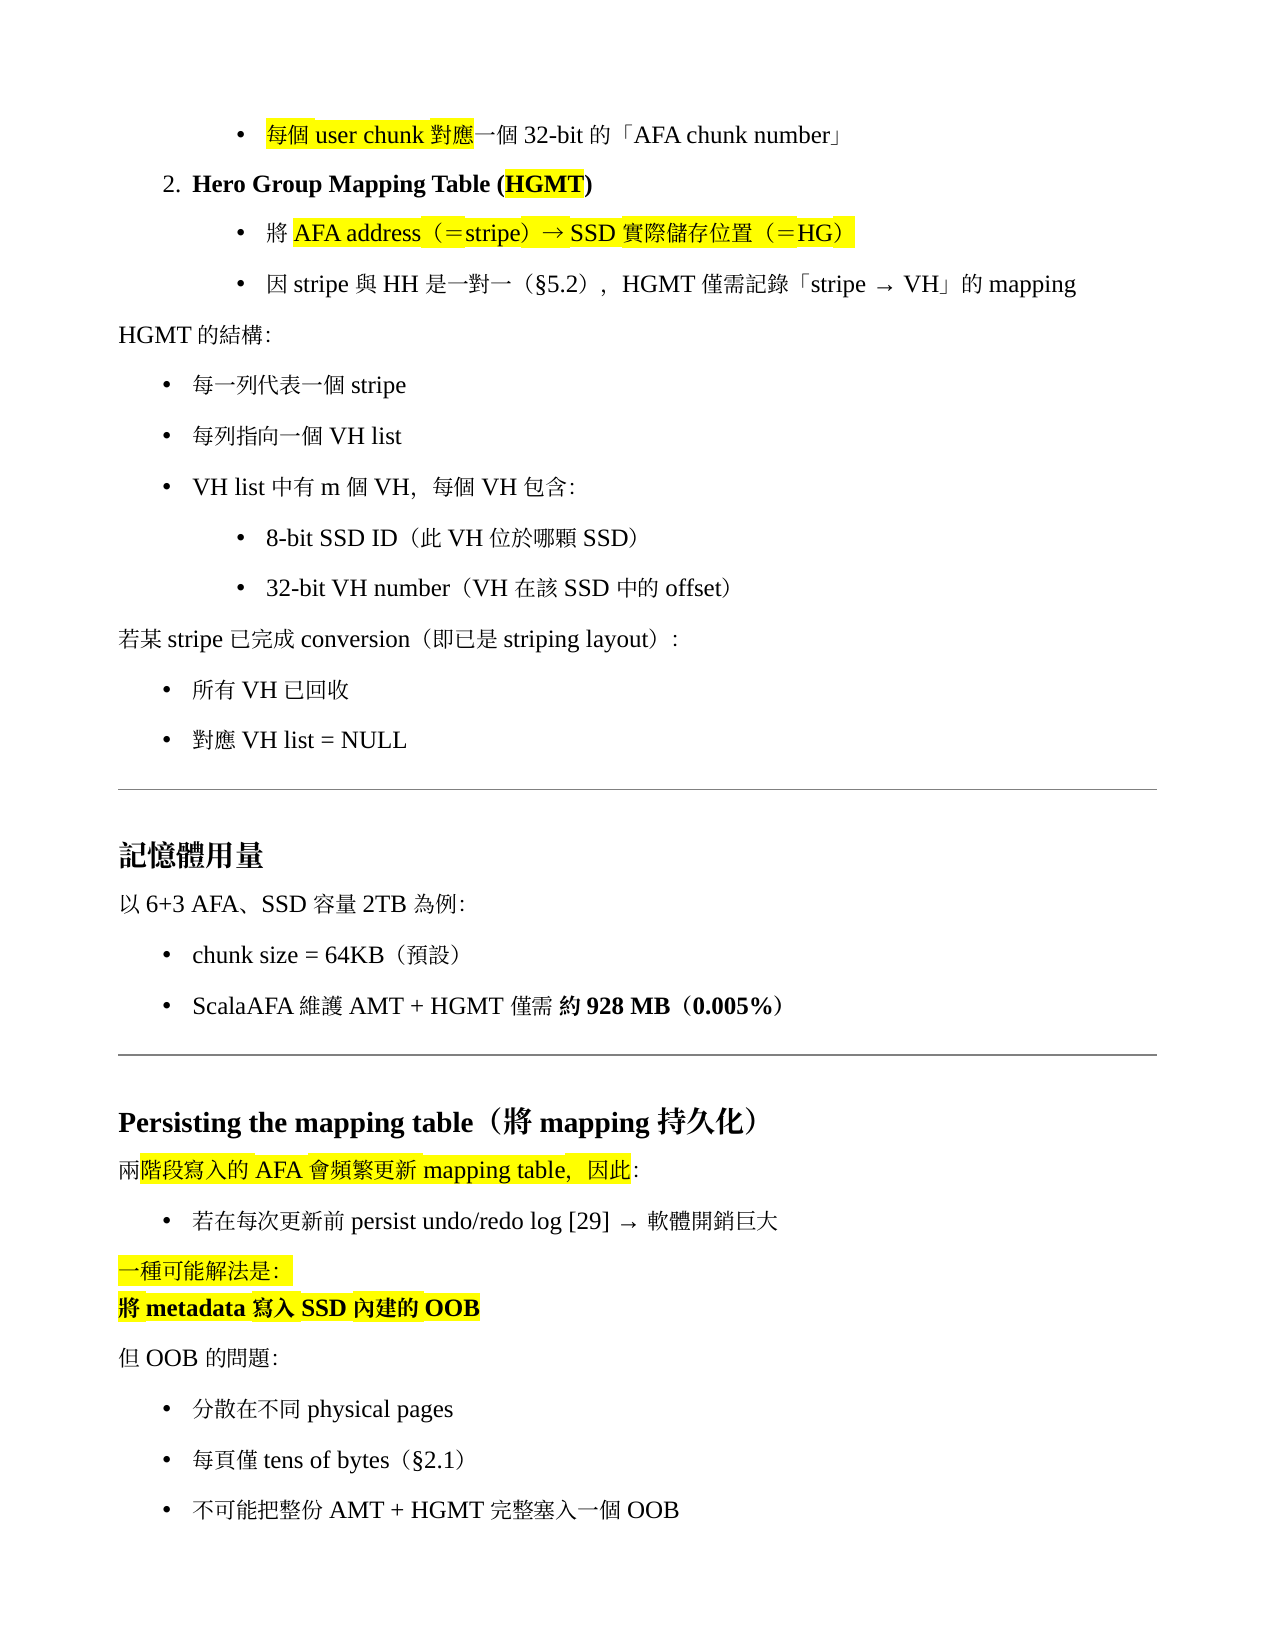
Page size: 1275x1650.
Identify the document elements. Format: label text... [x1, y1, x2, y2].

list 對應 VH list = NULL [162, 724, 1157, 755]
text 若某 stripe 已完成 conversion（即已是 striping layout）： [118, 622, 1157, 654]
list 分散在不同 physical pages [162, 1392, 1157, 1424]
list 每列指向一個 VH list [162, 419, 1157, 451]
text 兩階段寫入的 AFA 會頻繁更新 mapping table，因此： [118, 1153, 1157, 1184]
list 若在每次更新前 persist undo/redo log [29] → 軟體開銷巨大 [162, 1204, 1157, 1235]
list 因 stripe 與 HH 是一對一（§5.2），HGMT 僅需記錄「stripe → VH」的 mapping [236, 267, 1157, 299]
list 8-bit SSD ID（此 VH 位於哪顆 SSD） [236, 521, 1157, 552]
text 但 OOB 的問題： [118, 1341, 1157, 1373]
list 不可能把整份 AMT + HGMT 完整塞入一個 OOB [162, 1494, 1157, 1525]
list 所有 VH 已回收 [162, 673, 1157, 704]
list Hero Group Mapping Table (HGMT) [162, 169, 1157, 198]
list 32-bit VH number（VH 在該 SSD 中的 offset） [236, 572, 1157, 603]
list chunk size = 64KB（預設） [162, 938, 1157, 970]
list ScalaAFA 維護 AMT + HGMT 僅需 約 928 MB（0.005%） [162, 989, 1157, 1021]
text 一種可能解法是： 將 metadata 寫入 SSD 內建的 OOB [118, 1254, 1157, 1322]
list 每個 user chunk 對應一個 32-bit 的「AFA chunk number」 [236, 118, 1157, 149]
list 將 AFA address（＝stripe）→ SSD 實際儲存位置（＝HG） [236, 216, 1157, 248]
subtitle 記憶體用量 [118, 833, 1157, 875]
subtitle Persisting the mapping table（將 mapping 持久化） [118, 1099, 1157, 1141]
text HGMT 的結構： [118, 318, 1157, 349]
list VH list 中有 m 個 VH，每個 VH 包含： [162, 470, 1157, 502]
list 每一列代表一個 stripe [162, 369, 1157, 400]
list 每頁僅 tens of bytes（§2.1） [162, 1443, 1157, 1474]
text 以 6+3 AFA、SSD 容量 2TB 為例： [118, 888, 1157, 919]
